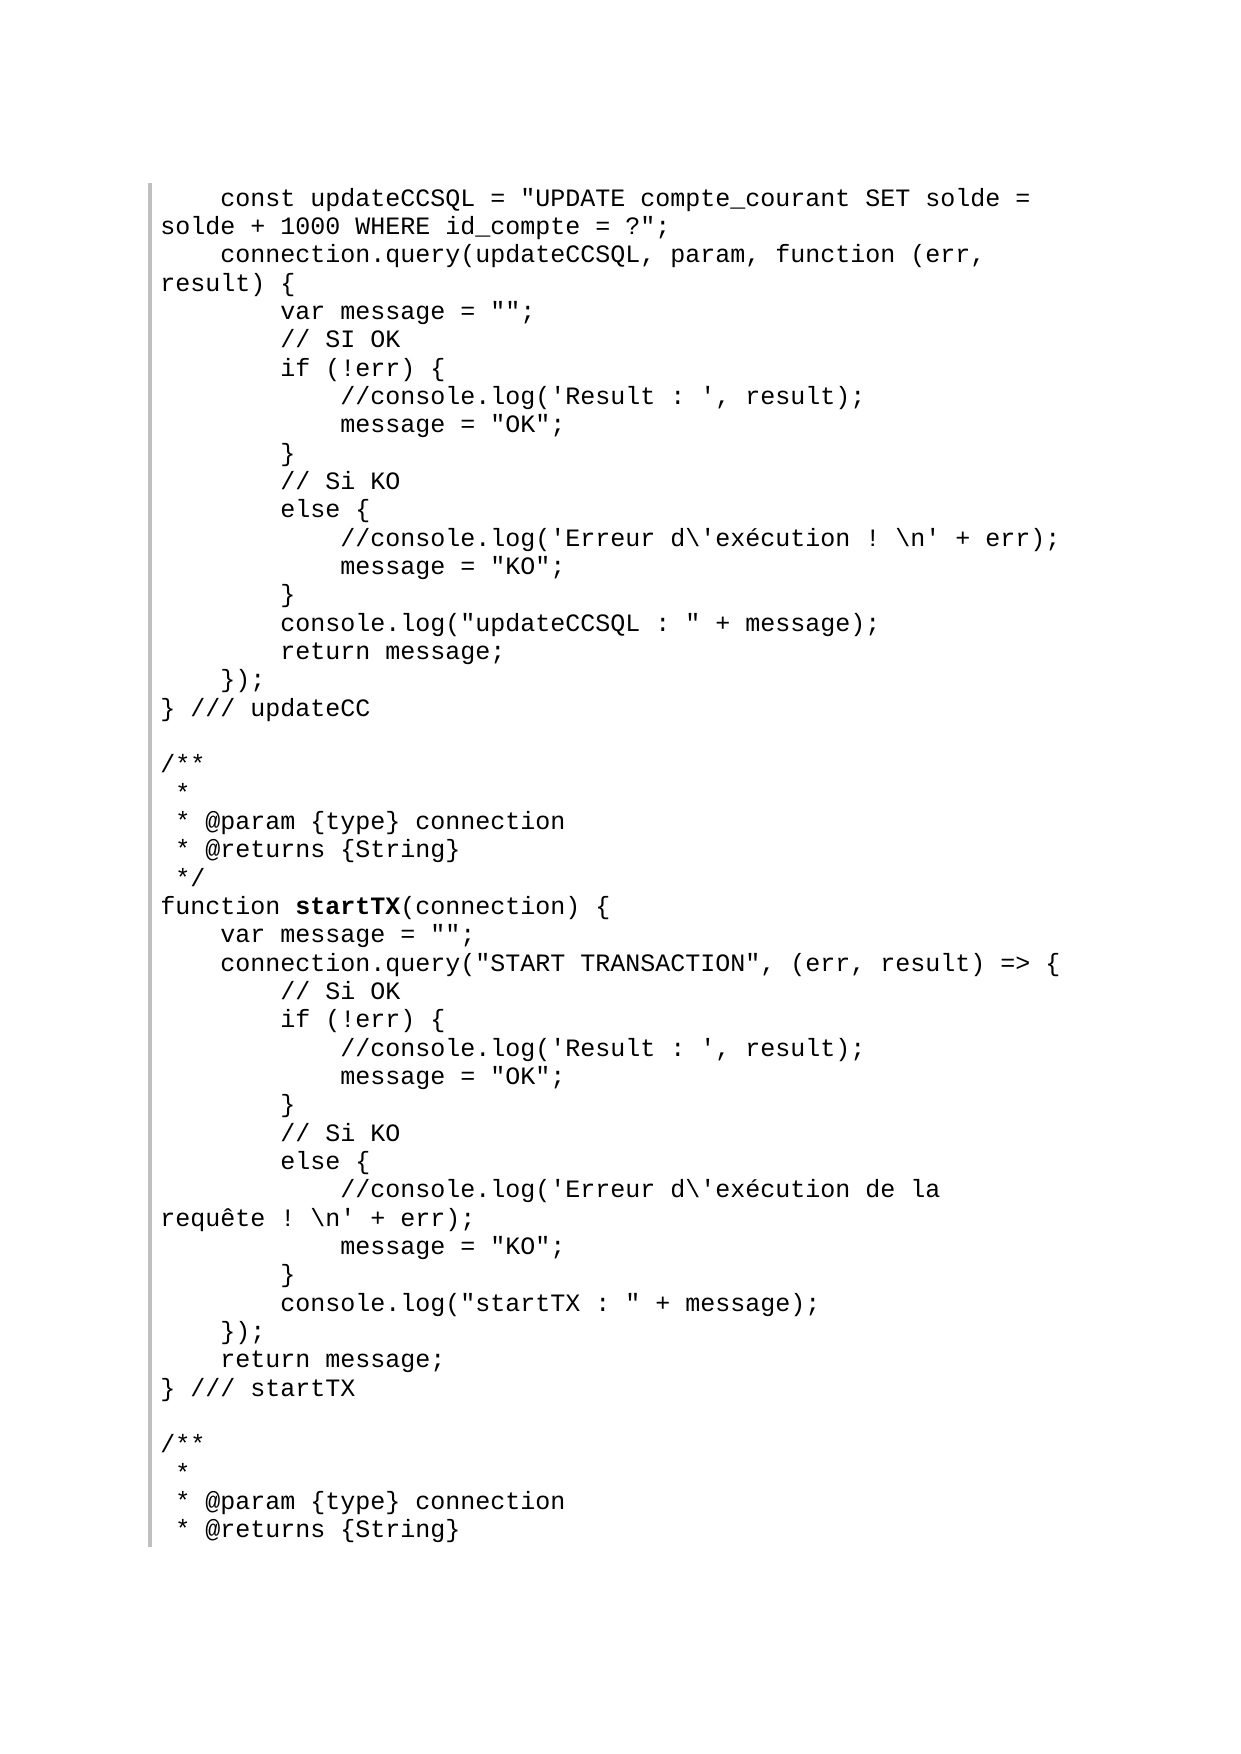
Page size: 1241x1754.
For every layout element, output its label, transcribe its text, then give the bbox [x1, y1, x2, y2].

text else { [152, 1149, 1092, 1177]
text } [152, 1262, 1092, 1290]
text const updateCCSQL = "UPDATE compte_courant SET solde = solde + 1000 WHERE id_compte = ?"; [152, 183, 1092, 242]
text } /// updateCC [152, 695, 1092, 724]
text connection.query(updateCCSQL, param, function (err, result) { [152, 242, 1092, 299]
text message = "OK"; [152, 412, 1092, 440]
text /** [152, 752, 1092, 780]
text // Si OK [152, 979, 1092, 1007]
text } [152, 440, 1092, 469]
text var message = ""; [152, 299, 1092, 327]
text * [152, 1460, 1092, 1489]
text //console.log('Result : ', result); [152, 384, 1092, 412]
text * @returns {String} [152, 1517, 1092, 1547]
text message = "KO"; [152, 1234, 1092, 1262]
text if (!err) { [152, 355, 1092, 384]
text connection.query("START TRANSACTION", (err, result) => { [152, 950, 1092, 979]
text //console.log('Result : ', result); [152, 1035, 1092, 1064]
text var message = ""; [152, 922, 1092, 950]
text */ [152, 865, 1092, 894]
text } /// startTX [152, 1375, 1092, 1404]
text console.log("startTX : " + message); [152, 1290, 1092, 1319]
text }); [152, 1319, 1092, 1347]
text }); [152, 667, 1092, 695]
text } [152, 1092, 1092, 1120]
text * @returns {String} [152, 837, 1092, 865]
text /** [152, 1432, 1092, 1460]
text } [152, 582, 1092, 610]
text //console.log('Erreur d\'exécution ! \n' + err); [152, 525, 1092, 554]
text * [152, 780, 1092, 809]
text function startTX(connection) { [152, 894, 1092, 922]
text message = "OK"; [152, 1064, 1092, 1092]
text * @param {type} connection [152, 1489, 1092, 1517]
text return message; [152, 1347, 1092, 1375]
text message = "KO"; [152, 554, 1092, 582]
text // Si KO [152, 1120, 1092, 1149]
text if (!err) { [152, 1007, 1092, 1035]
text * @param {type} connection [152, 809, 1092, 837]
text // Si KO [152, 469, 1092, 497]
text //console.log('Erreur d\'exécution de la requête ! \n' + err); [152, 1177, 1092, 1234]
text // SI OK [152, 327, 1092, 355]
text return message; [152, 639, 1092, 667]
text else { [152, 497, 1092, 525]
text console.log("updateCCSQL : " + message); [152, 610, 1092, 639]
